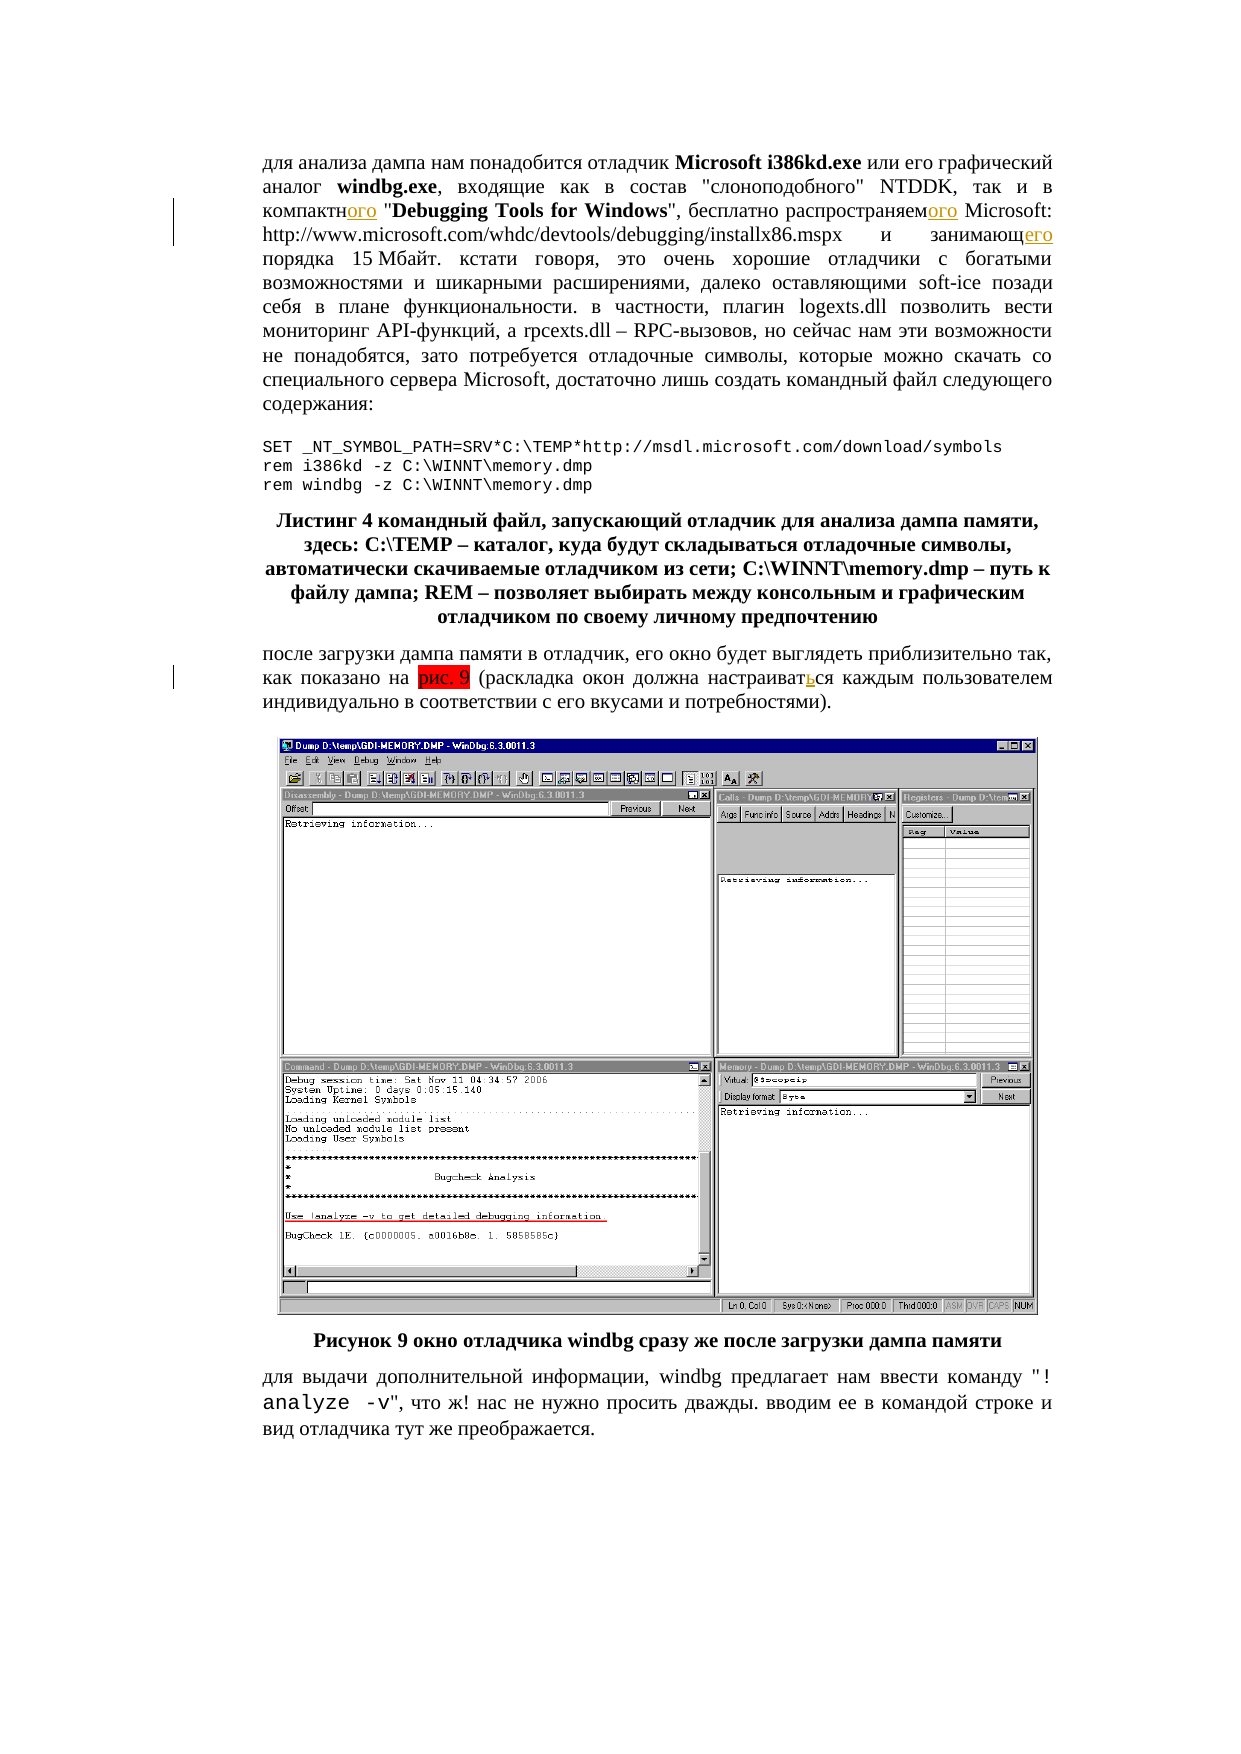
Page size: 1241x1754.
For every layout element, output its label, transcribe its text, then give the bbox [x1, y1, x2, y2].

text для анализа дампа нам понадобится отладчик Microsoft i386kd.exe или его графический аналог windbg.exe, входящие как в состав "слоноподобного" NTDDK, так и в компактного "Debugging Tools for Windows", бесплатно распространяемого Microsoft: http://www.microsoft.com/whdc/devtools/debugging/installx86.mspx и занимающего порядка 15 Мбайт. кстати говоря, это очень хорошие отладчики с богатыми возможностями и шикарными расширениями, далеко оставляющими soft-ice позади себя в плане функциональности. в частности, плагин logexts.dll позволить вести мониторинг API-функций, а rpcexts.dll – RPC-вызовов, но сейчас нам эти возможности не понадобятся, зато потребуется отладочные символы, которые можно скачать со специального сервера Microsoft, достаточно лишь создать командный файл следующего содержания: [262, 150, 1053, 415]
text Листинг 4 командный файл, запускающий отладчик для анализа дампа памяти, здесь: C:\TEMP – каталог, куда будут складываться отладочные символы, автоматически скачиваемые отладчиком из сети; C:\WINNT\memory.dmp – путь к файлу дампа; REM – позволяет выбирать между консольным и графическим отладчиком по своему личному предпочтению [262, 508, 1053, 628]
text SET _NT_SYMBOL_PATH=SRV*С:\TEMP*http://msdl.microsoft.com/download/symbols [187, 439, 1053, 458]
text rem i386kd -z C:\WINNT\memory.dmp [187, 458, 1053, 476]
picture [277, 737, 1038, 1315]
text rem windbg -z C:\WINNT\memory.dmp [187, 476, 1053, 495]
text для выдачи дополнительной информации, windbg предлагает нам ввести команду "!analyze -v", что ж! нас не нужно просить дважды. вводим ее в командой строке и вид отладчика тут же преображается. [262, 1364, 1053, 1440]
text после загрузки дампа памяти в отладчик, его окно будет выглядеть приблизительно так, как показано на рис. 9 (раскладка окон должна настраиваться каждым пользователем индивидуально в соответствии с его вкусами и потребностями). [262, 641, 1053, 713]
text Рисунок 9 окно отладчика windbg сразу же после загрузки дампа памяти [187, 1328, 1053, 1352]
